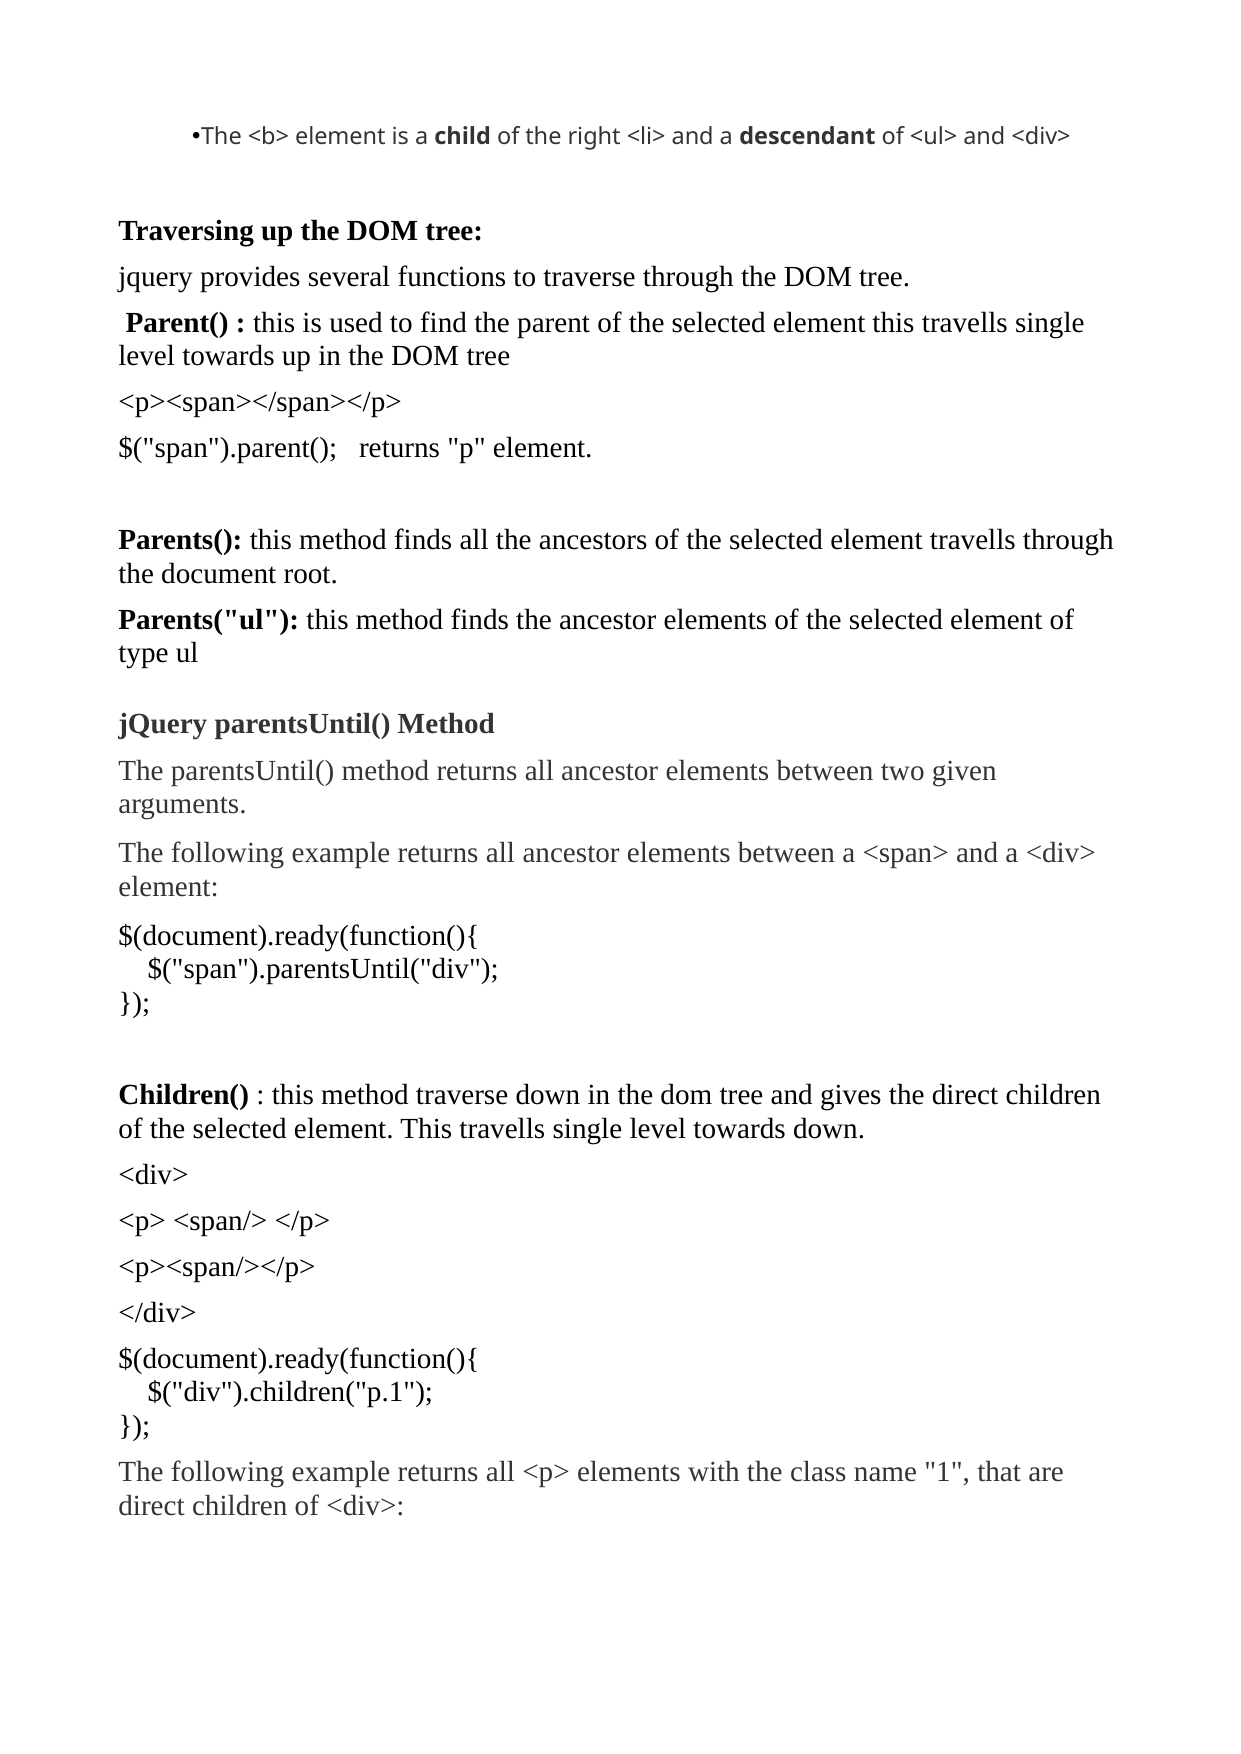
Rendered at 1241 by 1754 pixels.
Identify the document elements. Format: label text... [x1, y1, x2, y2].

text <p><span/></p> [118, 1249, 1122, 1282]
text Children() : this method traverse down in the dom tree and gives the direct children of the selected element. This travells single level towards down. [118, 1077, 1122, 1144]
text $("span").parent(); returns "p" element. [118, 430, 1122, 464]
text jquery provides several functions to traverse through the DOM tree. [118, 259, 1122, 292]
subtitle jQuery parentsUntil() Method [118, 707, 1122, 740]
text The parentsUntil() method returns all ancestor elements between two given arguments. [118, 753, 1122, 820]
text $(document).ready(function(){ $("div").children("p.1"); }); [118, 1341, 1122, 1442]
text $(document).ready(function(){ $("span").parentsUntil("div"); }); [118, 918, 1122, 1019]
text The following example returns all ancestor elements between a <span> and a <div> element: [118, 835, 1122, 902]
text </div> [118, 1295, 1122, 1328]
text Traversing up the DOM tree: [118, 213, 1122, 246]
text <div> [118, 1157, 1122, 1190]
text <p> <span/> </p> [118, 1203, 1122, 1236]
text The following example returns all <p> elements with the class name "1", that are direct children of <div>: [118, 1454, 1122, 1521]
text Parents("ul"): this method finds the ancestor elements of the selected element of type ul [118, 602, 1122, 669]
text <p><span></span></p> [118, 384, 1122, 418]
text Parent() : this is used to find the parent of the selected element this travells single level towards up in the DOM tree [118, 305, 1122, 372]
text Parents(): this method finds all the ancestors of the selected element travells through the document root. [118, 522, 1122, 589]
list The <b> element is a child of the right <li> and a descendant of <ul> and <div> [118, 118, 1122, 151]
